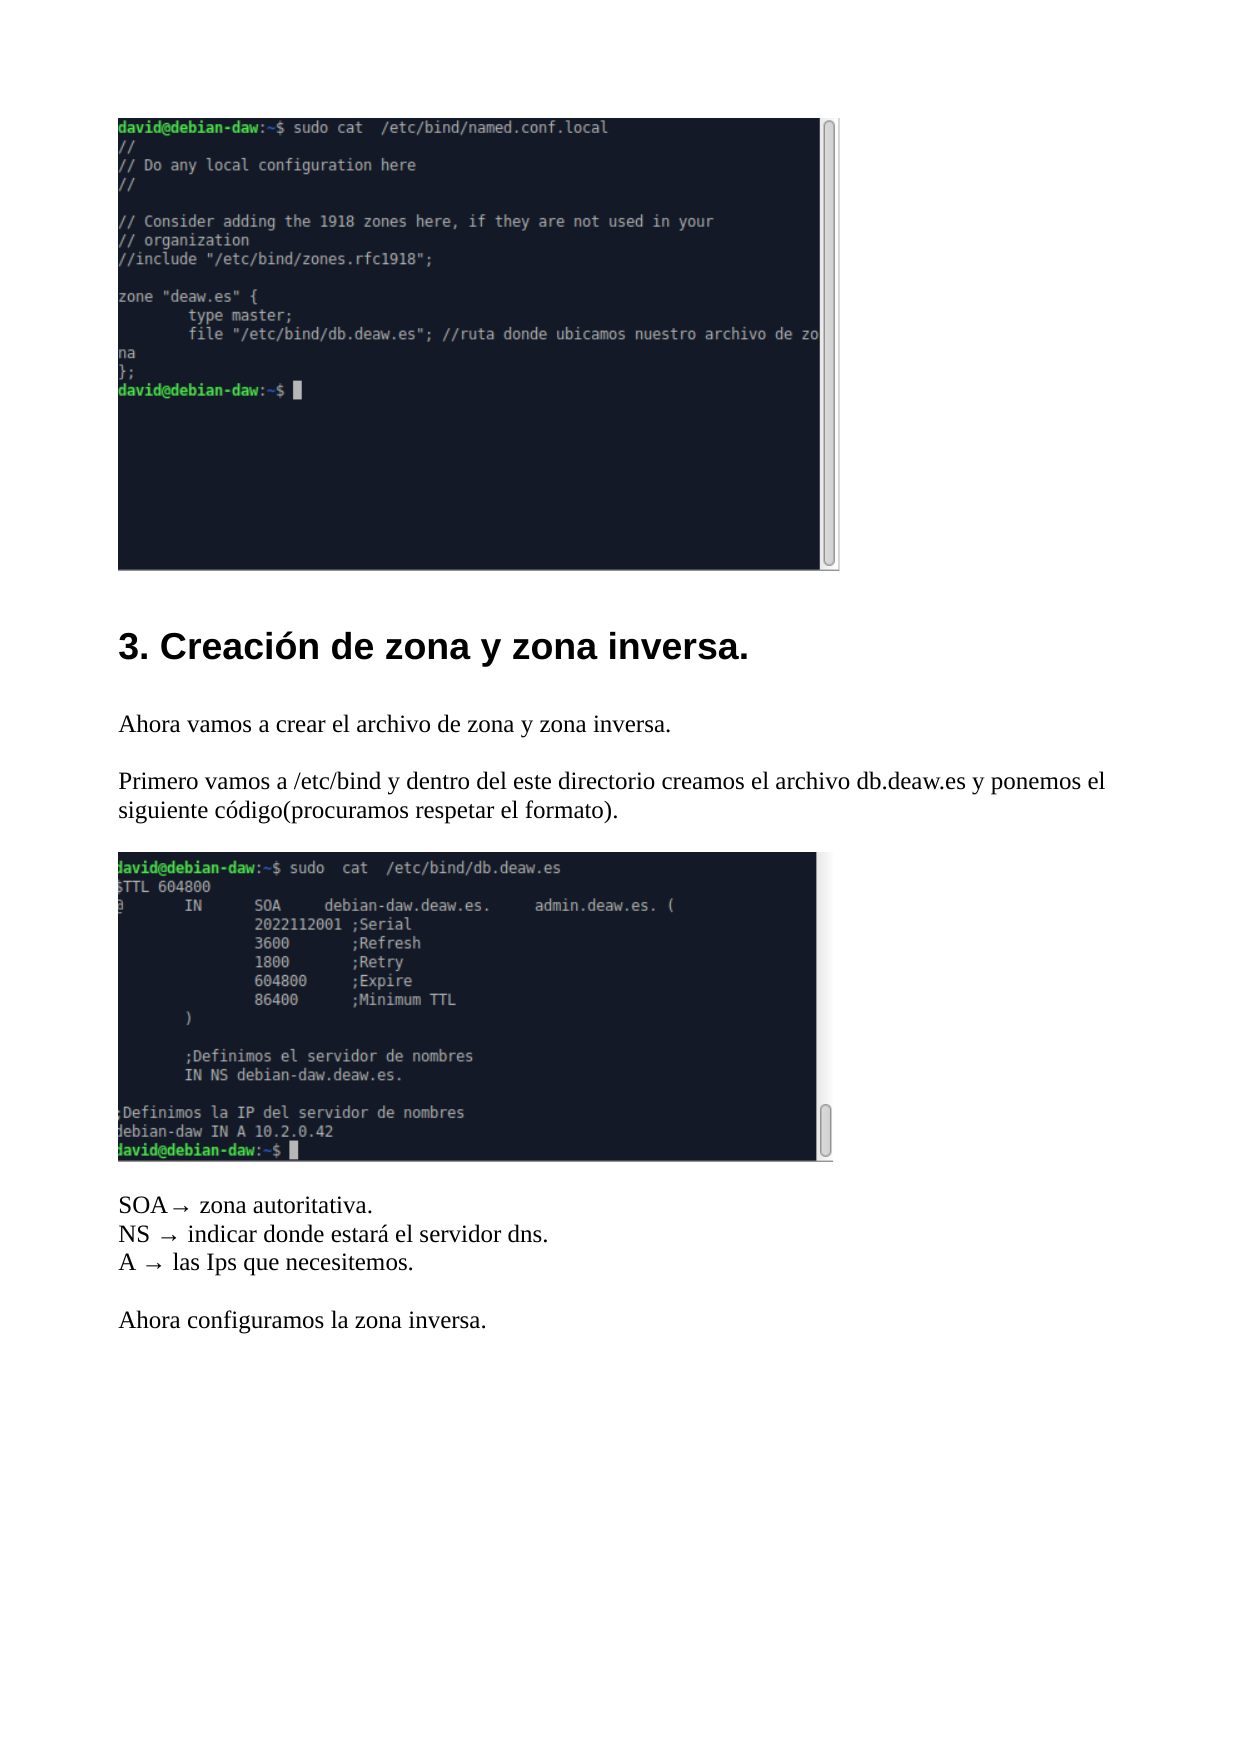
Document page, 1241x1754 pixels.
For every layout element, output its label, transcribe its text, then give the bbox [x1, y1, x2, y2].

subtitle 3. Creación de zona y zona inversa. [118, 624, 1122, 667]
picture [118, 118, 840, 571]
picture [118, 852, 834, 1162]
text SOA→ zona autoritativa. [118, 1190, 1122, 1219]
text Ahora vamos a crear el archivo de zona y zona inversa. [118, 709, 1122, 737]
text Ahora configuramos la zona inversa. [118, 1305, 1122, 1334]
text A → las Ips que necesitemos. [118, 1247, 1122, 1276]
text NS → indicar donde estará el servidor dns. [118, 1219, 1122, 1247]
text Primero vamos a /etc/bind y dentro del este directorio creamos el archivo db.deaw.es y ponemos el siguiente código(procuramos respetar el formato). [118, 766, 1122, 824]
